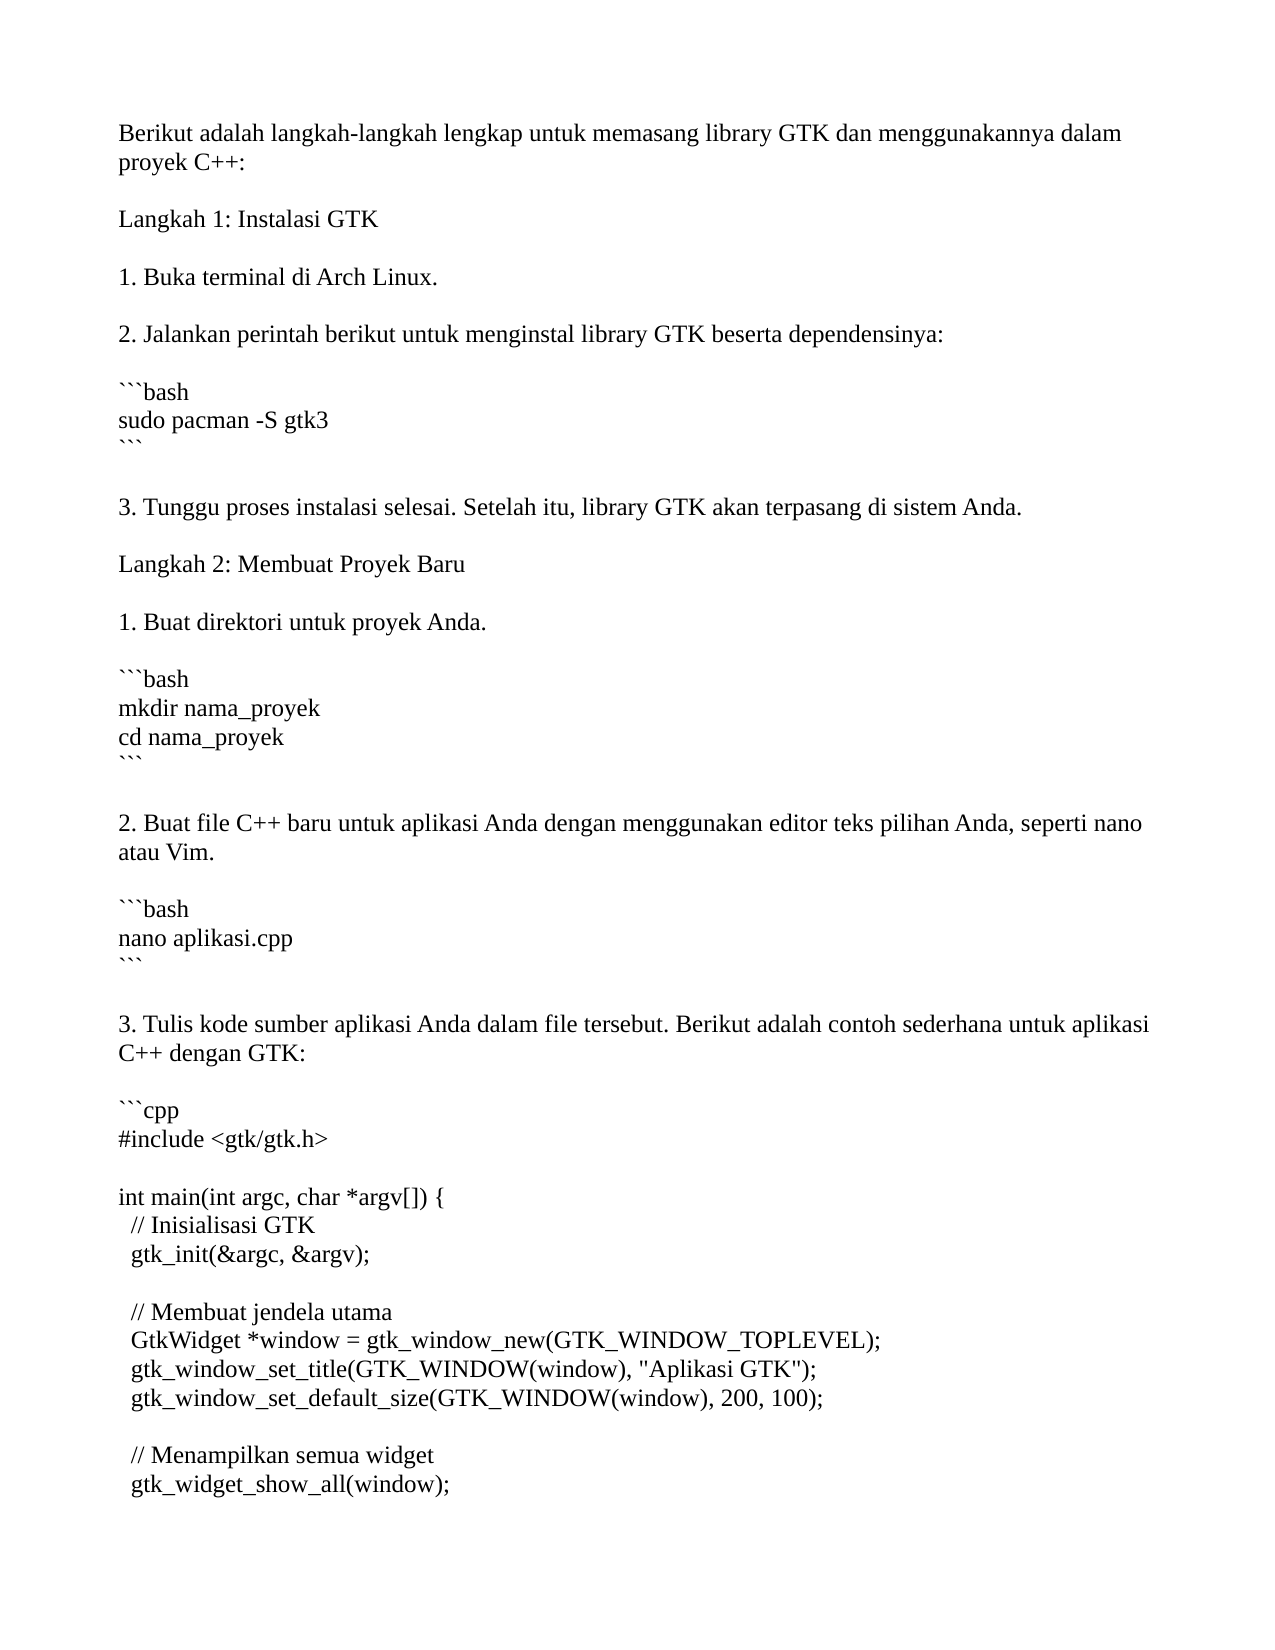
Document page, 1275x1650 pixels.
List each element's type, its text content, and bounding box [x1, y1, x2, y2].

text gtk_window_set_title(GTK_WINDOW(window), "Aplikasi GTK"); [118, 1354, 1157, 1383]
text 1. Buat direktori untuk proyek Anda. [118, 607, 1157, 636]
text gtk_window_set_default_size(GTK_WINDOW(window), 200, 100); [118, 1383, 1157, 1412]
text // Membuat jendela utama [118, 1297, 1157, 1326]
text GtkWidget *window = gtk_window_new(GTK_WINDOW_TOPLEVEL); [118, 1326, 1157, 1354]
text 2. Buat file C++ baru untuk aplikasi Anda dengan menggunakan editor teks pilihan Anda, seperti nano atau Vim. [118, 808, 1157, 866]
text ``` [118, 434, 1157, 463]
text ```bash [118, 894, 1157, 923]
text gtk_widget_show_all(window); [118, 1469, 1157, 1498]
text // Inisialisasi GTK [118, 1211, 1157, 1239]
text ```bash [118, 377, 1157, 406]
text ``` [118, 952, 1157, 981]
text Langkah 1: Instalasi GTK [118, 204, 1157, 233]
text 3. Tunggu proses instalasi selesai. Setelah itu, library GTK akan terpasang di sistem Anda. [118, 492, 1157, 521]
text 2. Jalankan perintah berikut untuk menginstal library GTK beserta dependensinya: [118, 319, 1157, 348]
text mkdir nama_proyek [118, 693, 1157, 722]
text // Menampilkan semua widget [118, 1441, 1157, 1469]
text Berikut adalah langkah-langkah lengkap untuk memasang library GTK dan menggunakannya dalam proyek C++: [118, 118, 1157, 176]
text nano aplikasi.cpp [118, 923, 1157, 952]
text #include <gtk/gtk.h> [118, 1124, 1157, 1153]
text ```cpp [118, 1096, 1157, 1124]
text 3. Tulis kode sumber aplikasi Anda dalam file tersebut. Berikut adalah contoh sederhana untuk aplikasi C++ dengan GTK: [118, 1009, 1157, 1067]
text cd nama_proyek [118, 722, 1157, 751]
text sudo pacman -S gtk3 [118, 406, 1157, 434]
text Langkah 2: Membuat Proyek Baru [118, 549, 1157, 578]
text gtk_init(&argc, &argv); [118, 1239, 1157, 1268]
text 1. Buka terminal di Arch Linux. [118, 262, 1157, 291]
text ``` [118, 751, 1157, 779]
text int main(int argc, char *argv[]) { [118, 1182, 1157, 1211]
text ```bash [118, 664, 1157, 693]
